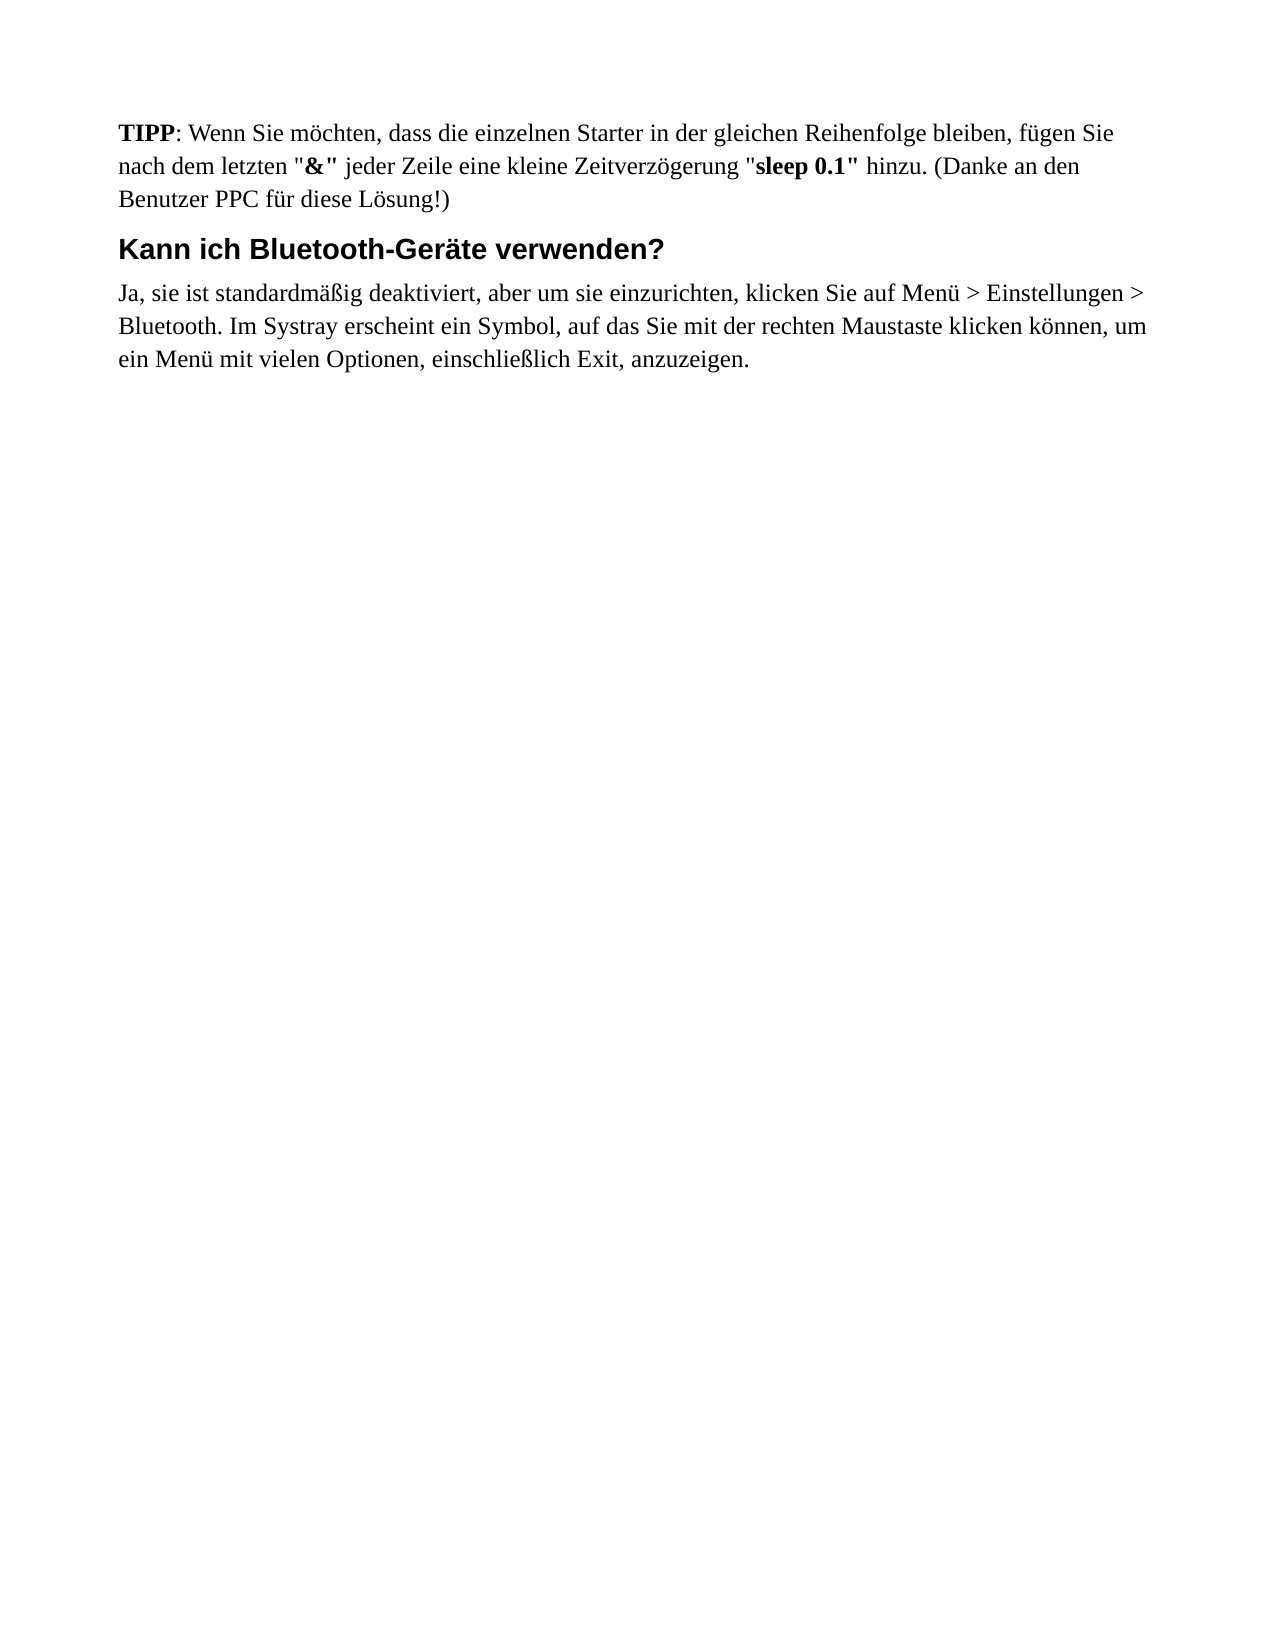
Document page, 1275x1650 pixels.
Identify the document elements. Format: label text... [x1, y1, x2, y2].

subtitle Kann ich Bluetooth-Geräte verwenden? [118, 232, 1157, 265]
text Ja, sie ist standardmäßig deaktiviert, aber um sie einzurichten, klicken Sie auf Menü > Einstellungen > Bluetooth. Im Systray erscheint ein Symbol, auf das Sie mit der rechten Maustaste klicken können, um ein Menü mit vielen Optionen, einschließlich Exit, anzuzeigen. [118, 278, 1157, 373]
text TIPP: Wenn Sie möchten, dass die einzelnen Starter in der gleichen Reihenfolge bleiben, fügen Sie nach dem letzten "&" jeder Zeile eine kleine Zeitverzögerung "sleep 0.1" hinzu. (Danke an den Benutzer PPC für diese Lösung!) [118, 118, 1157, 213]
